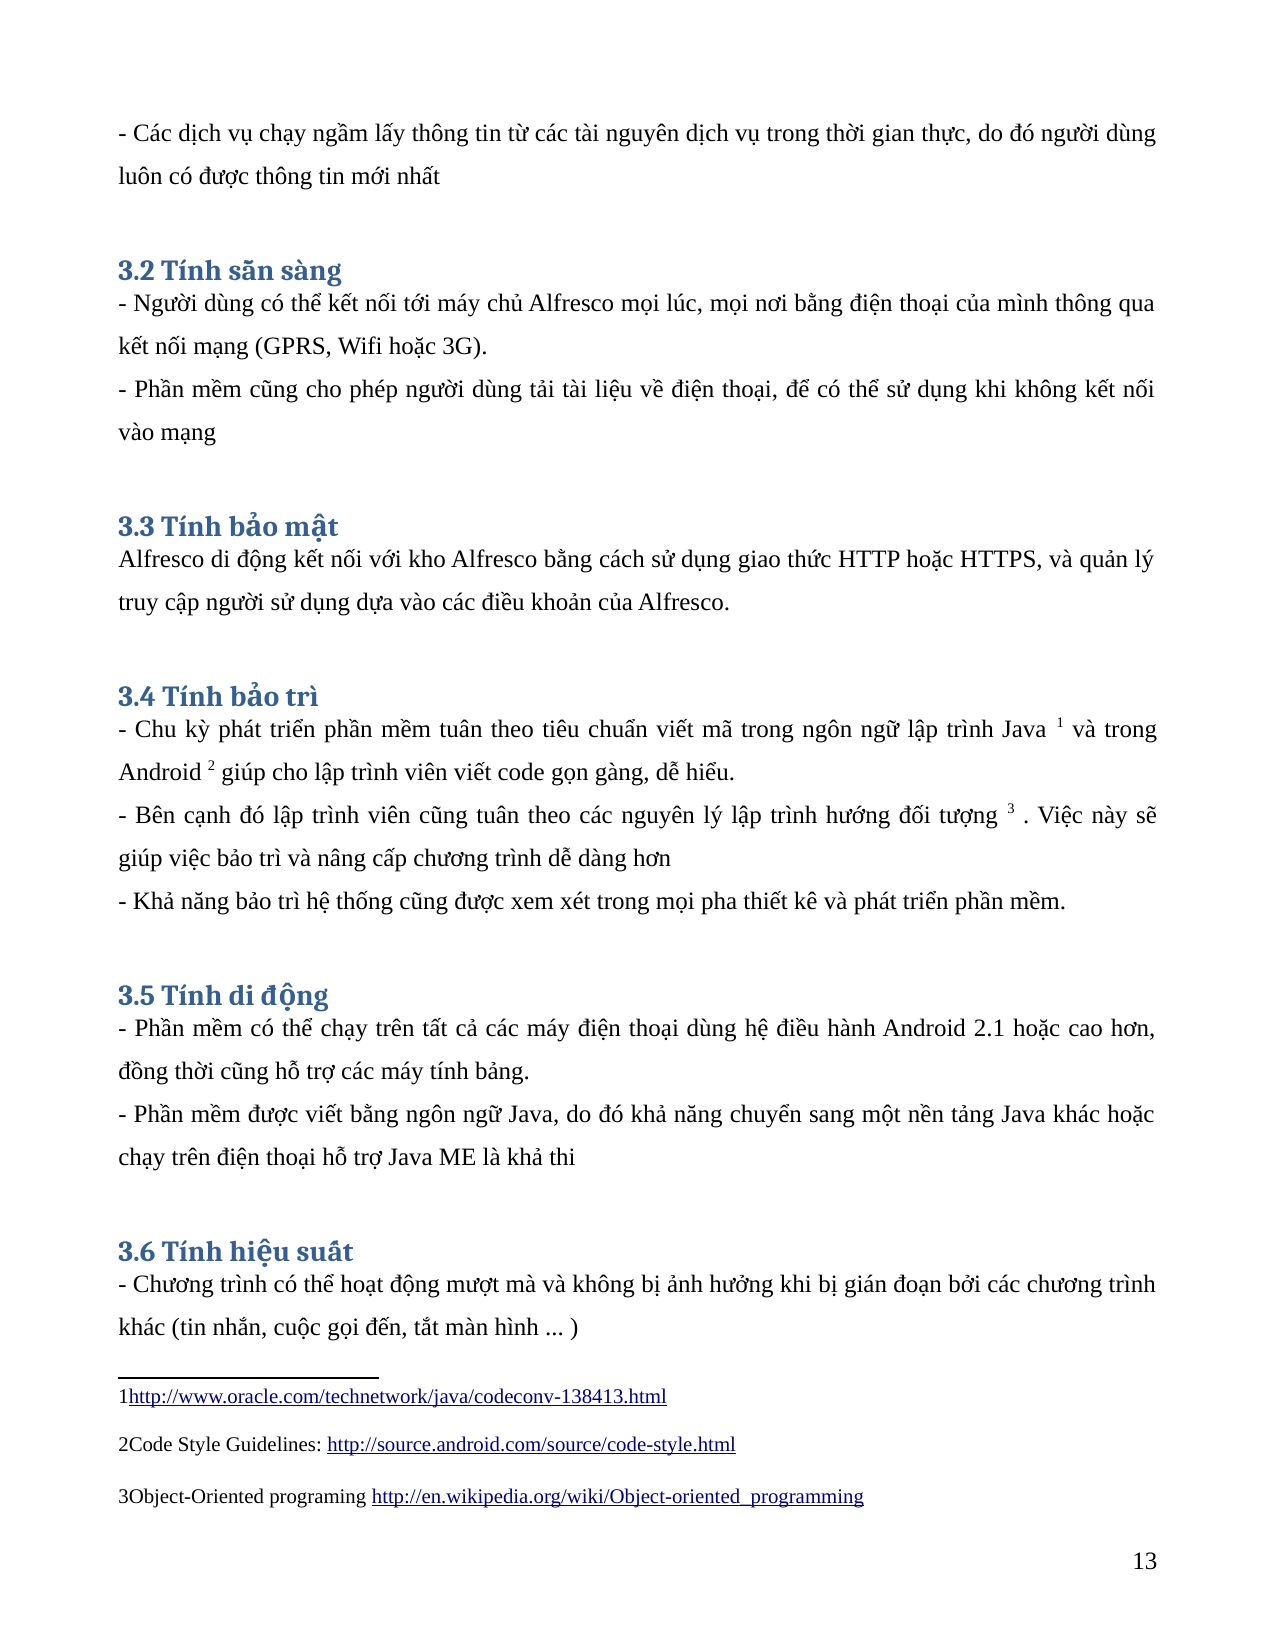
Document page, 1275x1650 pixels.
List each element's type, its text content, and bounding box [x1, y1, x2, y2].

subtitle 3.6 Tính hiệu suất [118, 1235, 1157, 1269]
text - Phần mềm cũng cho phép người dùng tải tài liệu về điện thoại, để có thể sử dụng khi không kết nối vào mạng [118, 374, 1157, 446]
text - Chương trình có thể hoạt động mượt mà và không bị ảnh hưởng khi bị gián đoạn bởi các chương trình khác (tin nhắn, cuộc gọi đến, tắt màn hình ... ) [118, 1269, 1157, 1341]
subtitle 3.5 Tính di động [118, 979, 1157, 1013]
text Object-Oriented programing http://en.wikipedia.org/wiki/Object-oriented_programming [118, 1484, 1157, 1508]
text Alfresco di động kết nối với kho Alfresco bằng cách sử dụng giao thức HTTP hoặc HTTPS, và quản lý truy cập người sử dụng dựa vào các điều khoản của Alfresco. [118, 544, 1157, 616]
text Code Style Guidelines: http://source.android.com/source/code-style.html [118, 1432, 1157, 1456]
text - Phần mềm được viết bằng ngôn ngữ Java, do đó khả năng chuyển sang một nền tảng Java khác hoặc chạy trên điện thoại hỗ trợ Java ME là khả thi [118, 1099, 1157, 1171]
text - Phần mềm có thể chạy trên tất cả các máy điện thoại dùng hệ điều hành Android 2.1 hoặc cao hơn, đồng thời cũng hỗ trợ các máy tính bảng. [118, 1013, 1157, 1085]
text - Bên cạnh đó lập trình viên cũng tuân theo các nguyên lý lập trình hướng đối tượng . Việc này sẽ giúp việc bảo trì và nâng cấp chương trình dễ dàng hơn [118, 800, 1157, 872]
text - Khả năng bảo trì hệ thống cũng được xem xét trong mọi pha thiết kê và phát triển phần mềm. [118, 886, 1157, 915]
text http://www.oracle.com/technetwork/java/codeconv-138413.html [118, 1384, 1157, 1408]
text - Chu kỳ phát triển phần mềm tuân theo tiêu chuẩn viết mã trong ngôn ngữ lập trình Java và trong Android giúp cho lập trình viên viết code gọn gàng, dễ hiểu. [118, 714, 1157, 786]
text - Người dùng có thể kết nối tới máy chủ Alfresco mọi lúc, mọi nơi bằng điện thoại của mình thông qua kết nối mạng (GPRS, Wifi hoặc 3G). [118, 288, 1157, 360]
text - Các dịch vụ chạy ngầm lấy thông tin từ các tài nguyên dịch vụ trong thời gian thực, do đó người dùng luôn có được thông tin mới nhất [118, 118, 1157, 190]
subtitle 3.3 Tính bảo mật [118, 510, 1157, 544]
subtitle 3.2 Tính sẵn sàng [118, 254, 1157, 288]
subtitle 3.4 Tính bảo trì [118, 680, 1157, 714]
